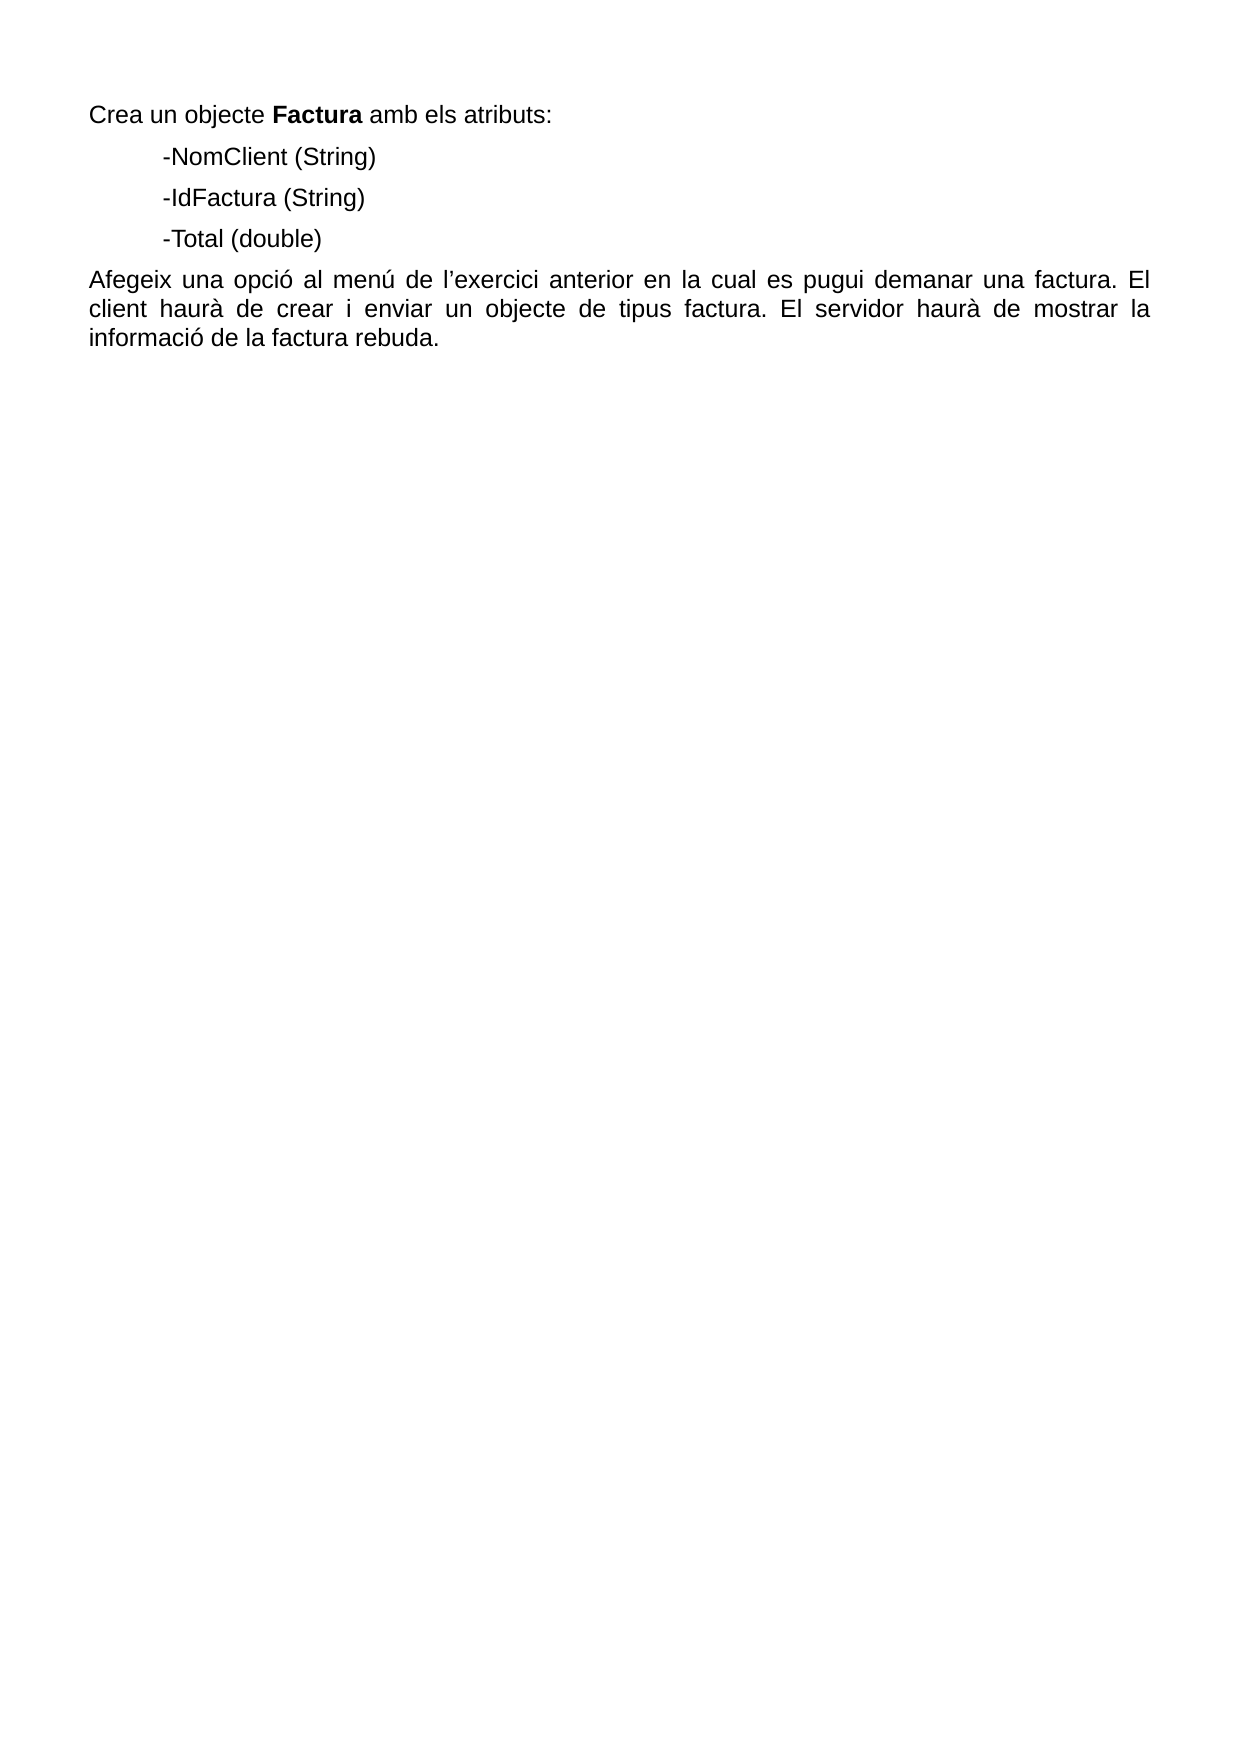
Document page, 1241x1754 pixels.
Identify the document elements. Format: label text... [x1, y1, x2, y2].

text -Total (double) [162, 224, 1152, 253]
text Crea un objecte Factura amb els atributs: [88, 100, 1152, 129]
text -IdFactura (String) [162, 183, 1152, 212]
text -NomClient (String) [162, 142, 1152, 170]
text Afegeix una opció al menú de l’exercici anterior en la cual es pugui demanar una factura. El client haurà de crear i enviar un objecte de tipus factura. El servidor haurà de mostrar la informació de la factura rebuda. [88, 265, 1152, 352]
